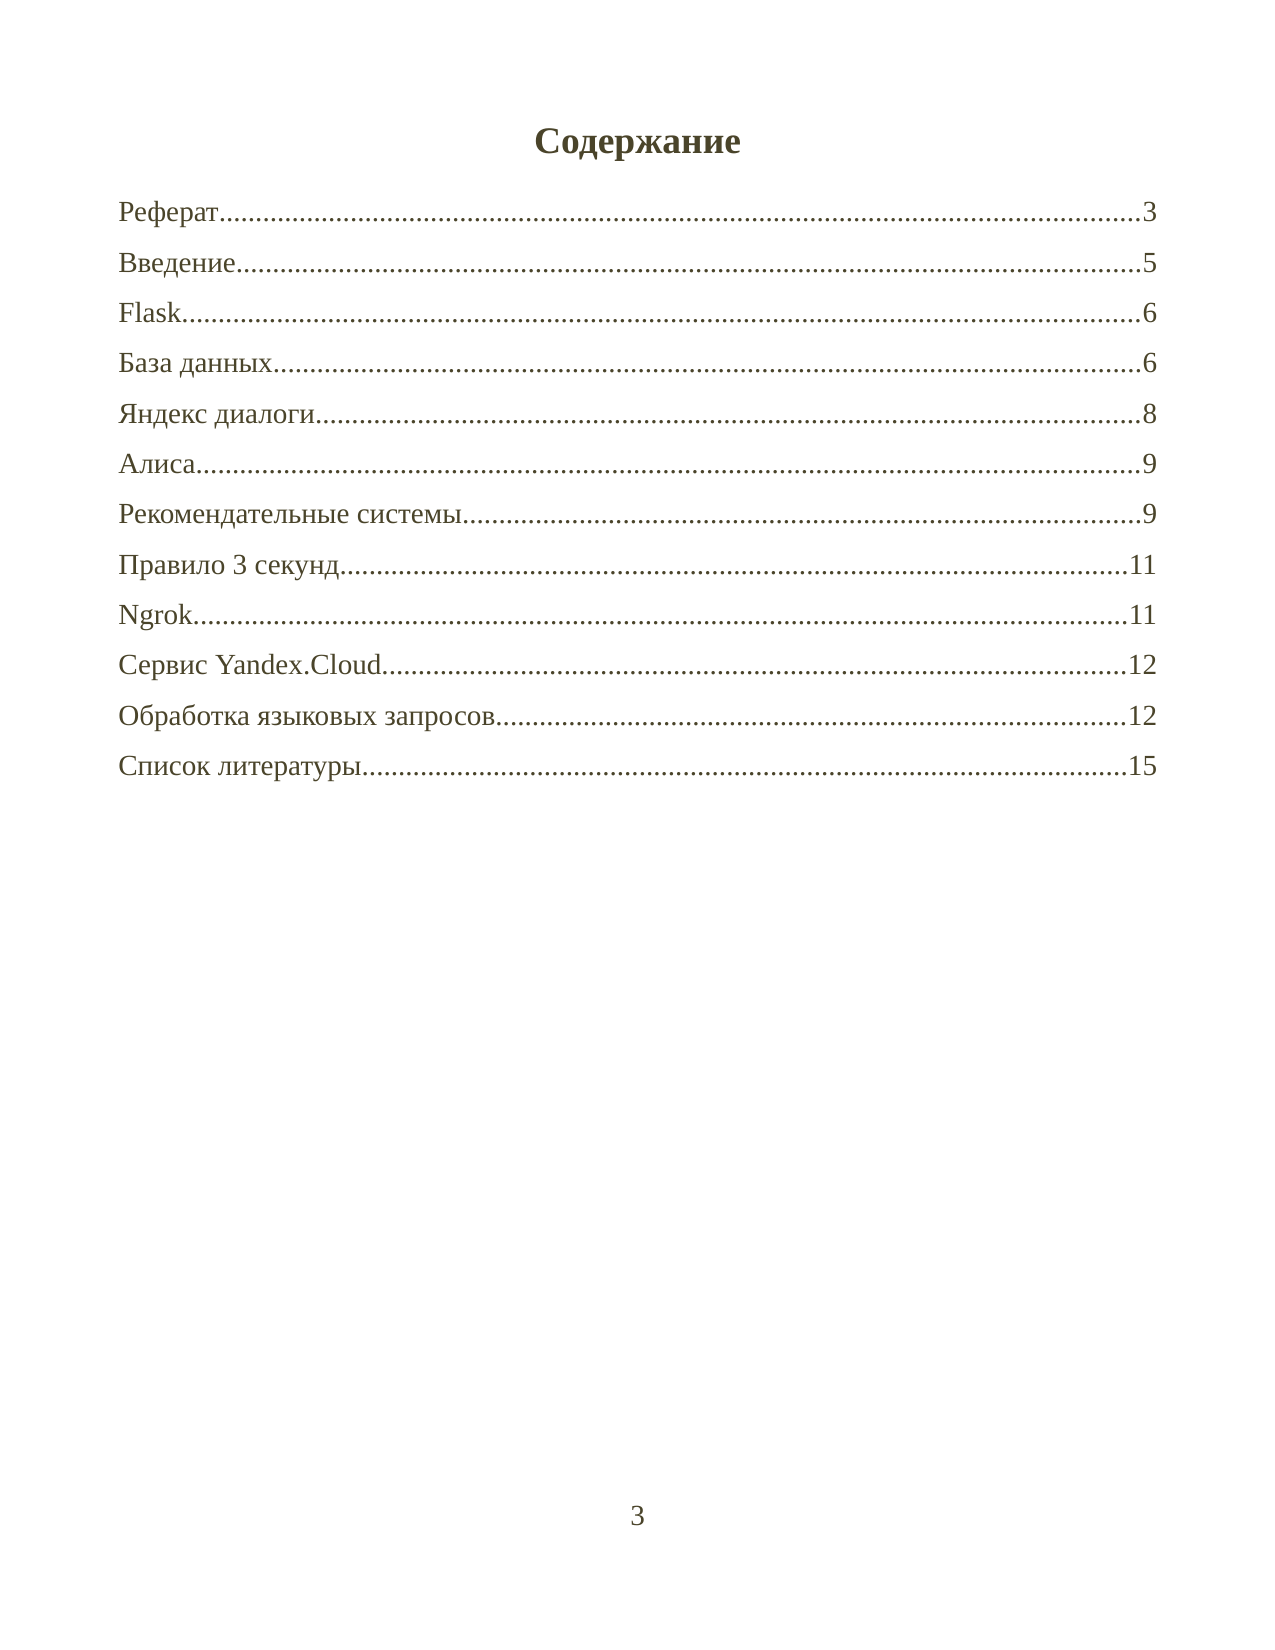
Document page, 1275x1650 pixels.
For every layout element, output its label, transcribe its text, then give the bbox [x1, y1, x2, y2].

text Список литературы 15 [118, 748, 1157, 782]
text База данных 6 [118, 346, 1157, 379]
text Алиса 9 [118, 446, 1157, 480]
text Ngrok 11 [118, 597, 1157, 631]
subtitle Содержание [118, 118, 1157, 161]
text Введение 5 [118, 245, 1157, 278]
text Реферат 3 [118, 194, 1157, 228]
text Сервис Yandex.Cloud 12 [118, 647, 1157, 681]
text Flask 6 [118, 295, 1157, 329]
text Рекомендательные системы 9 [118, 496, 1157, 530]
text Обработка языковых запросов 12 [118, 698, 1157, 731]
text Правило 3 секунд 11 [118, 547, 1157, 580]
text Яндекс диалоги 8 [118, 396, 1157, 429]
